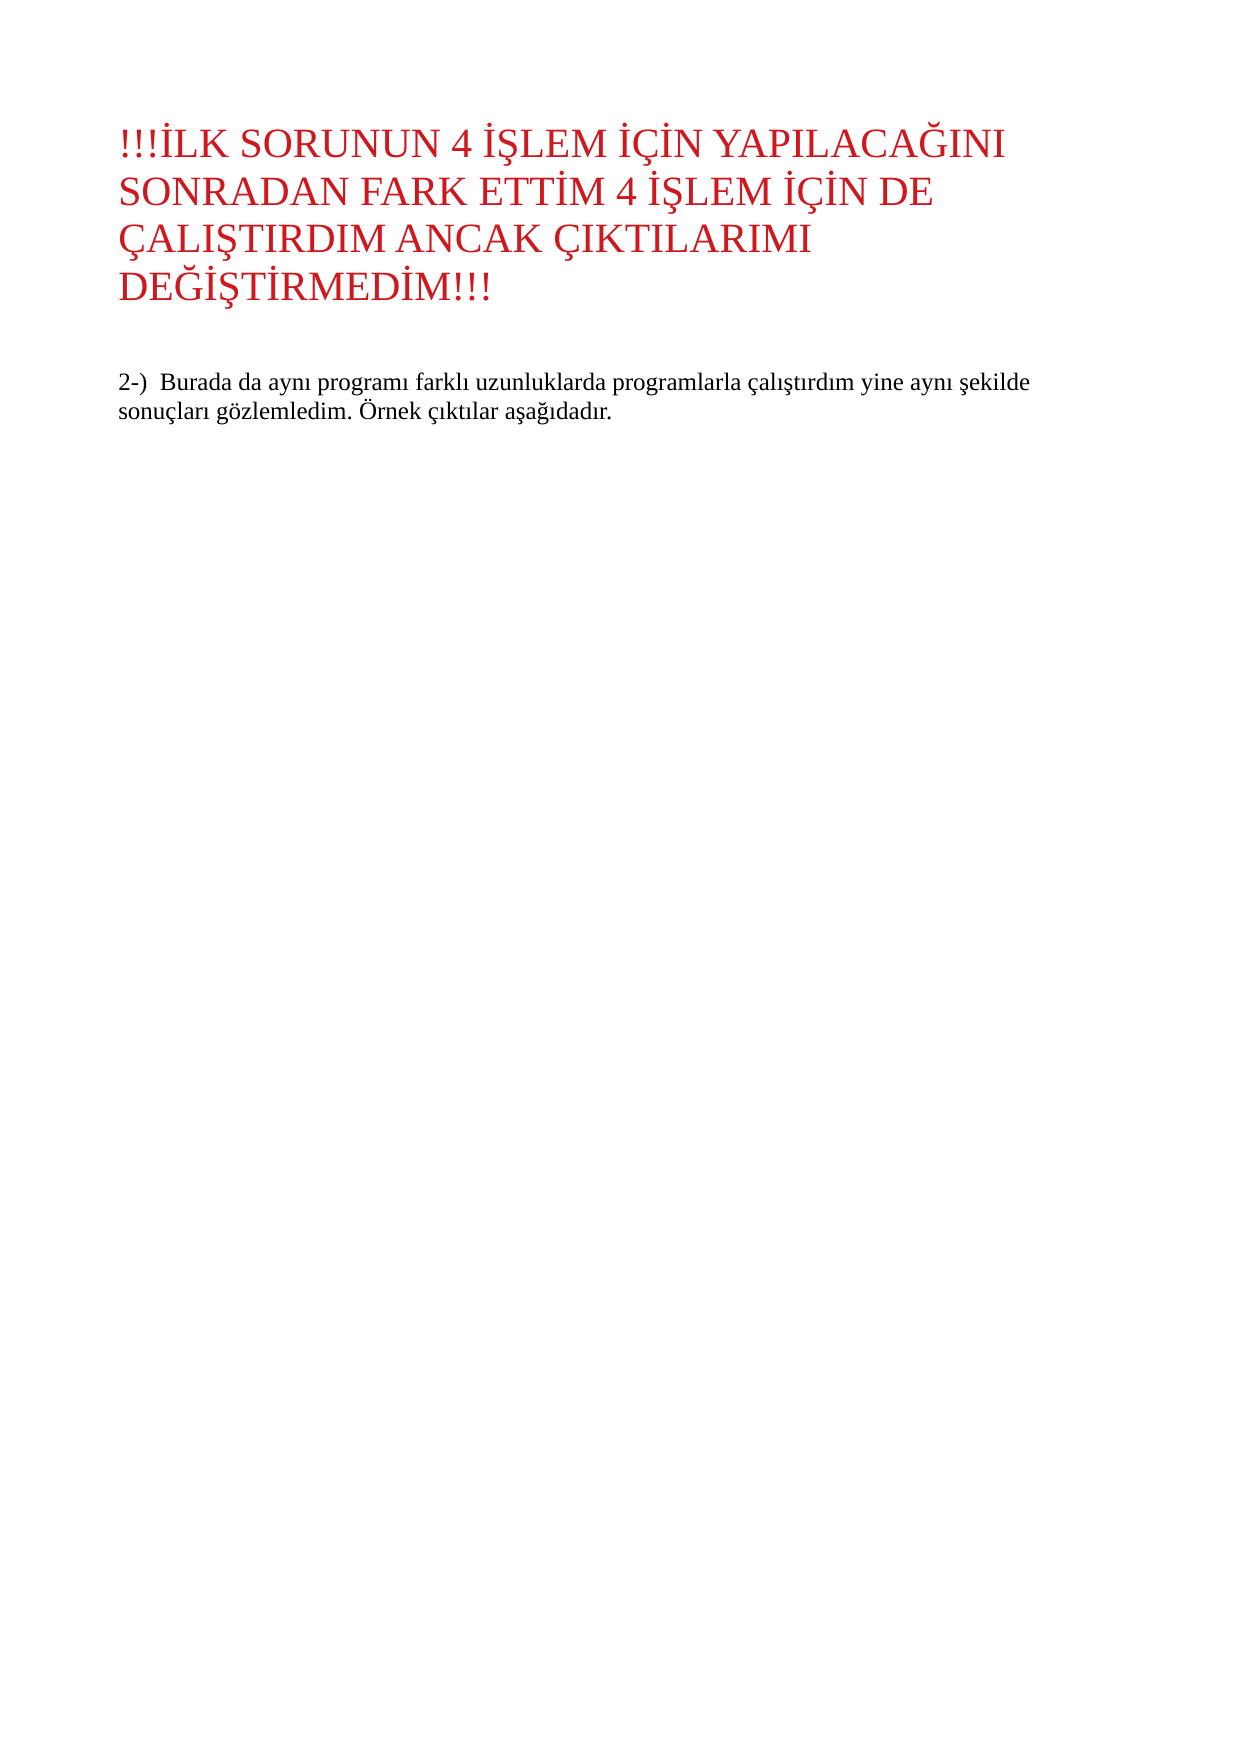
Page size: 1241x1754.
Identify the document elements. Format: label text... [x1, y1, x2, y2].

text 2-) Burada da aynı programı farklı uzunluklarda programlarla çalıştırdım yine aynı şekilde sonuçları gözlemledim. Örnek çıktılar aşağıdadır. [118, 367, 1122, 425]
text !!!İLK SORUNUN 4 İŞLEM İÇİN YAPILACAĞINI SONRADAN FARK ETTİM 4 İŞLEM İÇİN DE ÇALIŞTIRDIM ANCAK ÇIKTILARIMI DEĞİŞTİRMEDİM!!! [118, 118, 1122, 310]
